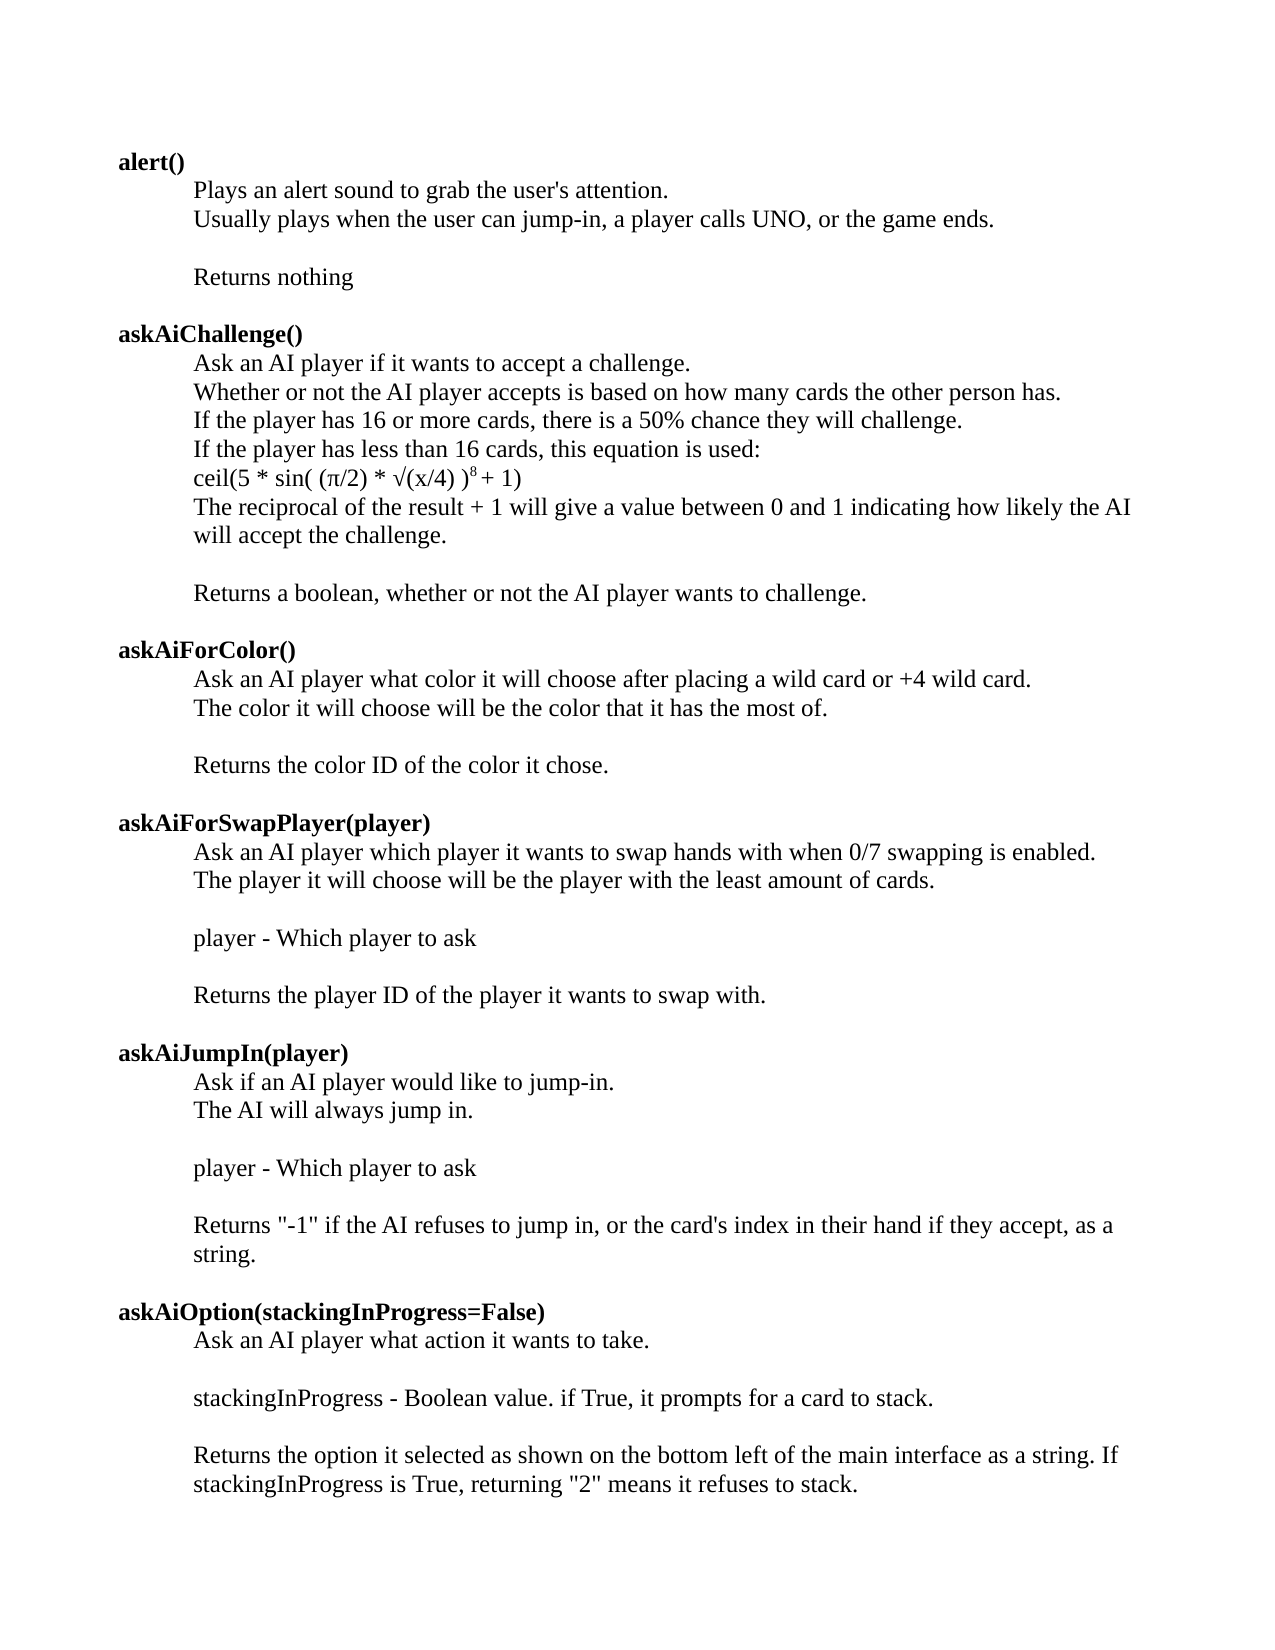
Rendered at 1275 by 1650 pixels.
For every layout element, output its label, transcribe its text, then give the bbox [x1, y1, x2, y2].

text The AI will always jump in. [118, 1096, 1157, 1124]
text The reciprocal of the result + 1 will give a value between 0 and 1 indicating how likely the AI will accept the challenge. [118, 492, 1157, 549]
text Returns a boolean, whether or not the AI player wants to challenge. [118, 578, 1157, 607]
text Returns the color ID of the color it chose. [118, 751, 1157, 779]
text askAiJumpIn(player) [118, 1038, 1157, 1067]
text Returns the player ID of the player it wants to swap with. [118, 981, 1157, 1009]
text player - Which player to ask [118, 923, 1157, 952]
text askAiForSwapPlayer(player) [118, 808, 1157, 837]
text The player it will choose will be the player with the least amount of cards. [118, 866, 1157, 894]
text Returns the option it selected as shown on the bottom left of the main interface as a string. If stackingInProgress is True, returning "2" means it refuses to stack. [118, 1441, 1157, 1498]
text askAiForColor() [118, 636, 1157, 664]
text If the player has less than 16 cards, this equation is used: [118, 434, 1157, 463]
text Plays an alert sound to grab the user's attention. [118, 176, 1157, 204]
text Ask an AI player what action it wants to take. [118, 1326, 1157, 1354]
text askAiChallenge() [118, 319, 1157, 348]
text If the player has 16 or more cards, there is a 50% chance they will challenge. [118, 406, 1157, 434]
text Returns "-1" if the AI refuses to jump in, or the card's index in their hand if they accept, as a string. [118, 1211, 1157, 1268]
text The color it will choose will be the color that it has the most of. [118, 693, 1157, 722]
text ceil(5 * sin( (π/2) * √(x/4) )8 + 1) [118, 463, 1157, 492]
text Usually plays when the user can jump-in, a player calls UNO, or the game ends. [118, 204, 1157, 233]
text alert() [118, 147, 1157, 176]
text askAiOption(stackingInProgress=False) [118, 1297, 1157, 1326]
text Ask if an AI player would like to jump-in. [118, 1067, 1157, 1096]
text Whether or not the AI player accepts is based on how many cards the other person has. [118, 377, 1157, 406]
text Ask an AI player which player it wants to swap hands with when 0/7 swapping is enabled. [118, 837, 1157, 866]
text Returns nothing [118, 262, 1157, 291]
text player - Which player to ask [118, 1153, 1157, 1182]
text Ask an AI player if it wants to accept a challenge. [118, 348, 1157, 377]
text Ask an AI player what color it will choose after placing a wild card or +4 wild card. [118, 664, 1157, 693]
text stackingInProgress - Boolean value. if True, it prompts for a card to stack. [118, 1383, 1157, 1412]
